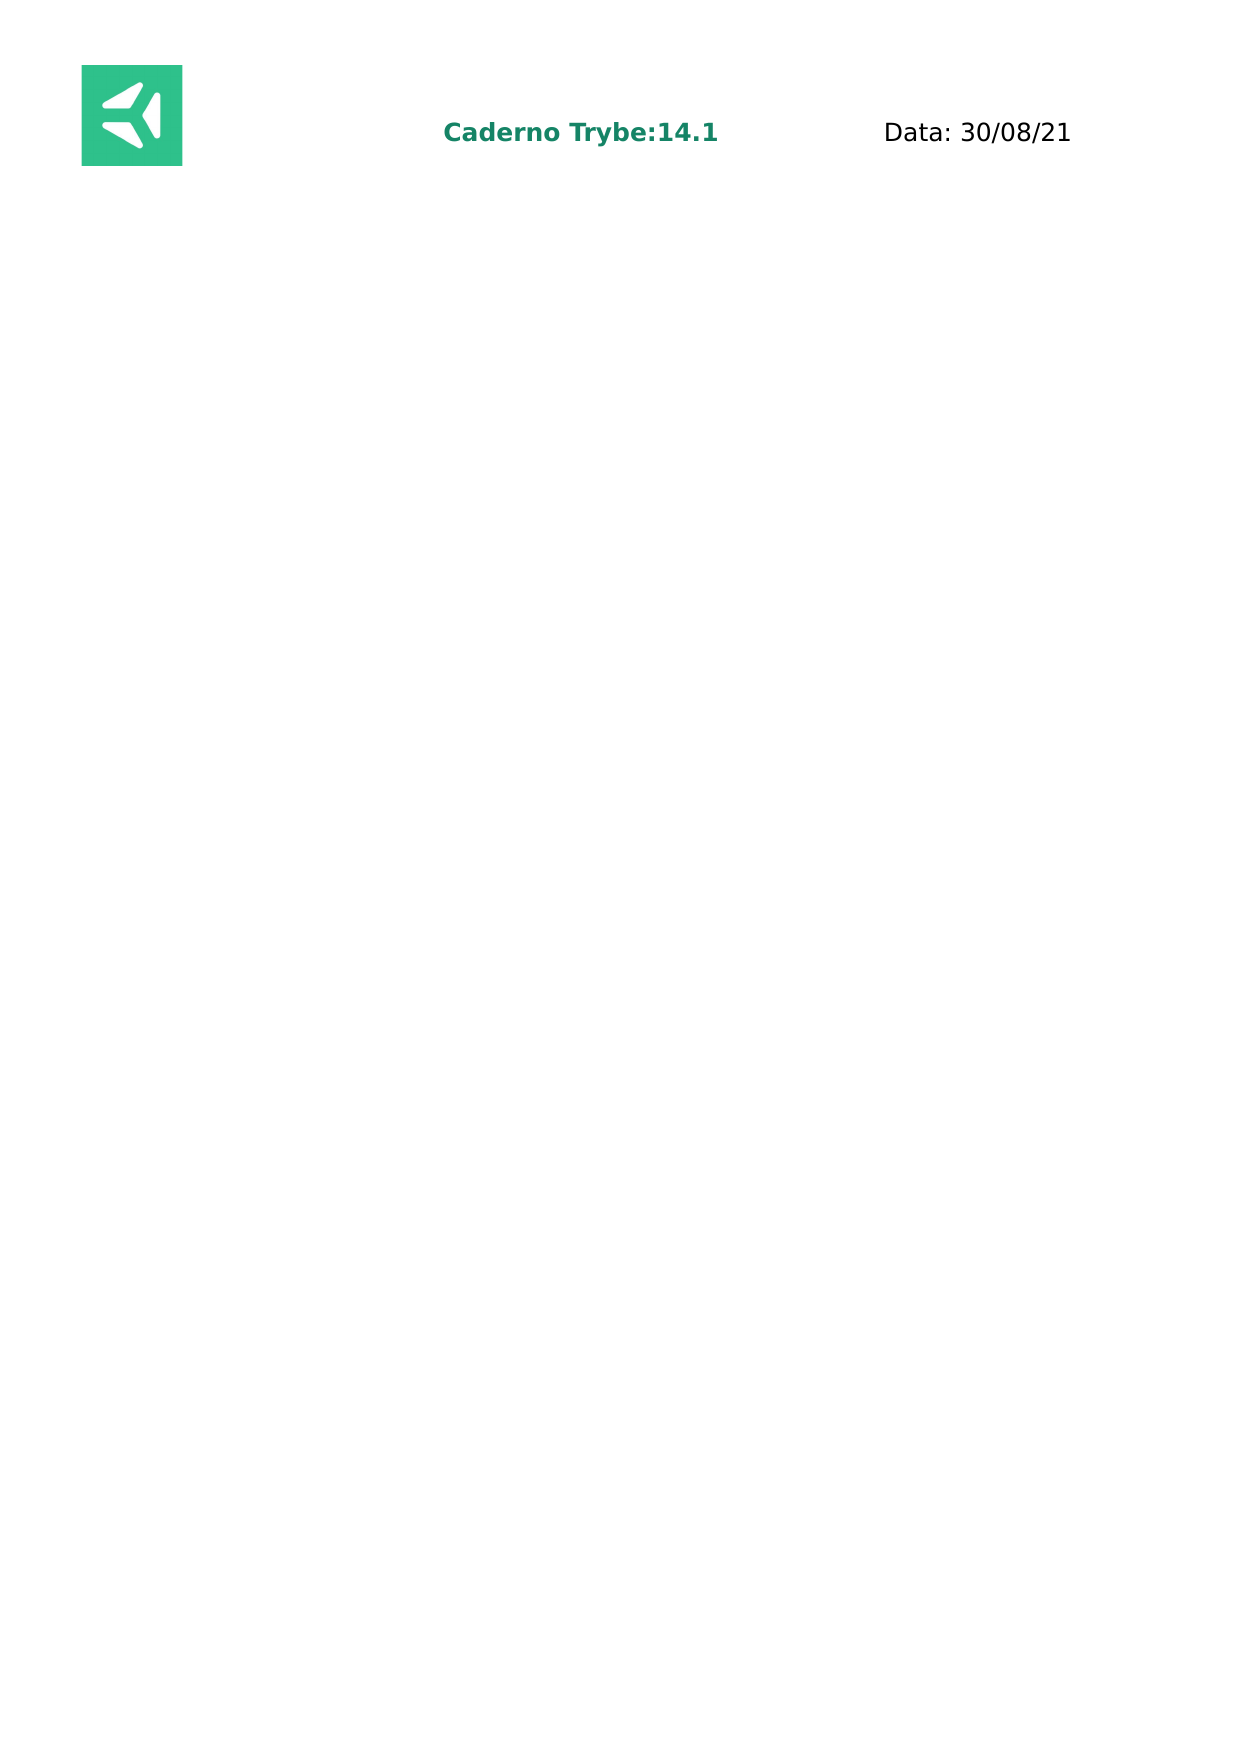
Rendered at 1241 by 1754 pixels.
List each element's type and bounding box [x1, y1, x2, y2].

picture [81, 65, 183, 166]
